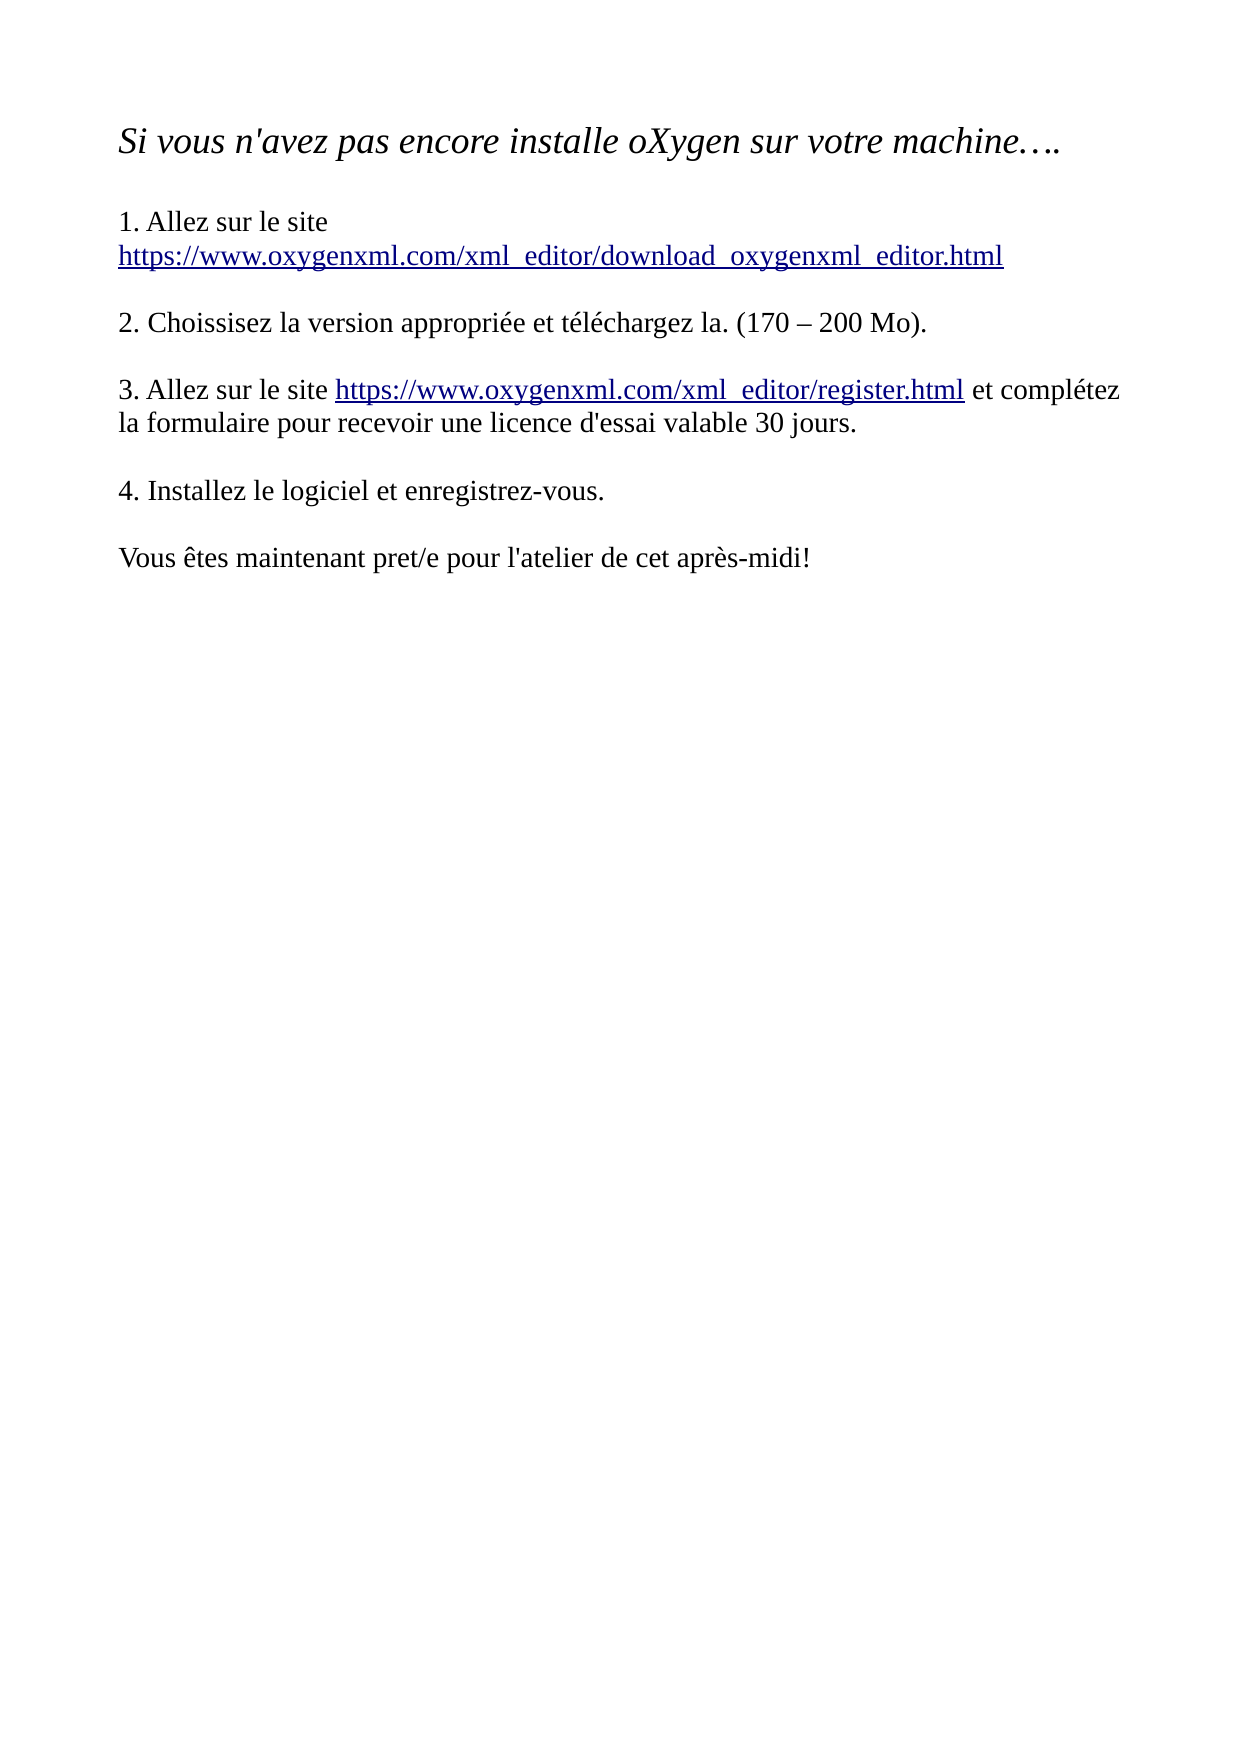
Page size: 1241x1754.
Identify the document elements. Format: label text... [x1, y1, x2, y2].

text Si vous n'avez pas encore installe oXygen sur votre machine…. [118, 118, 1122, 161]
text 2. Choissisez la version appropriée et téléchargez la. (170 – 200 Mo). [118, 305, 1122, 338]
text Vous êtes maintenant pret/e pour l'atelier de cet après-midi! [118, 540, 1122, 573]
text 1. Allez sur le site https://www.oxygenxml.com/xml_editor/download_oxygenxml_editor.html [118, 204, 1122, 271]
text 3. Allez sur le site https://www.oxygenxml.com/xml_editor/register.html et complétez la formulaire pour recevoir une licence d'essai valable 30 jours. [118, 372, 1122, 439]
text 4. Installez le logiciel et enregistrez-vous. [118, 473, 1122, 506]
